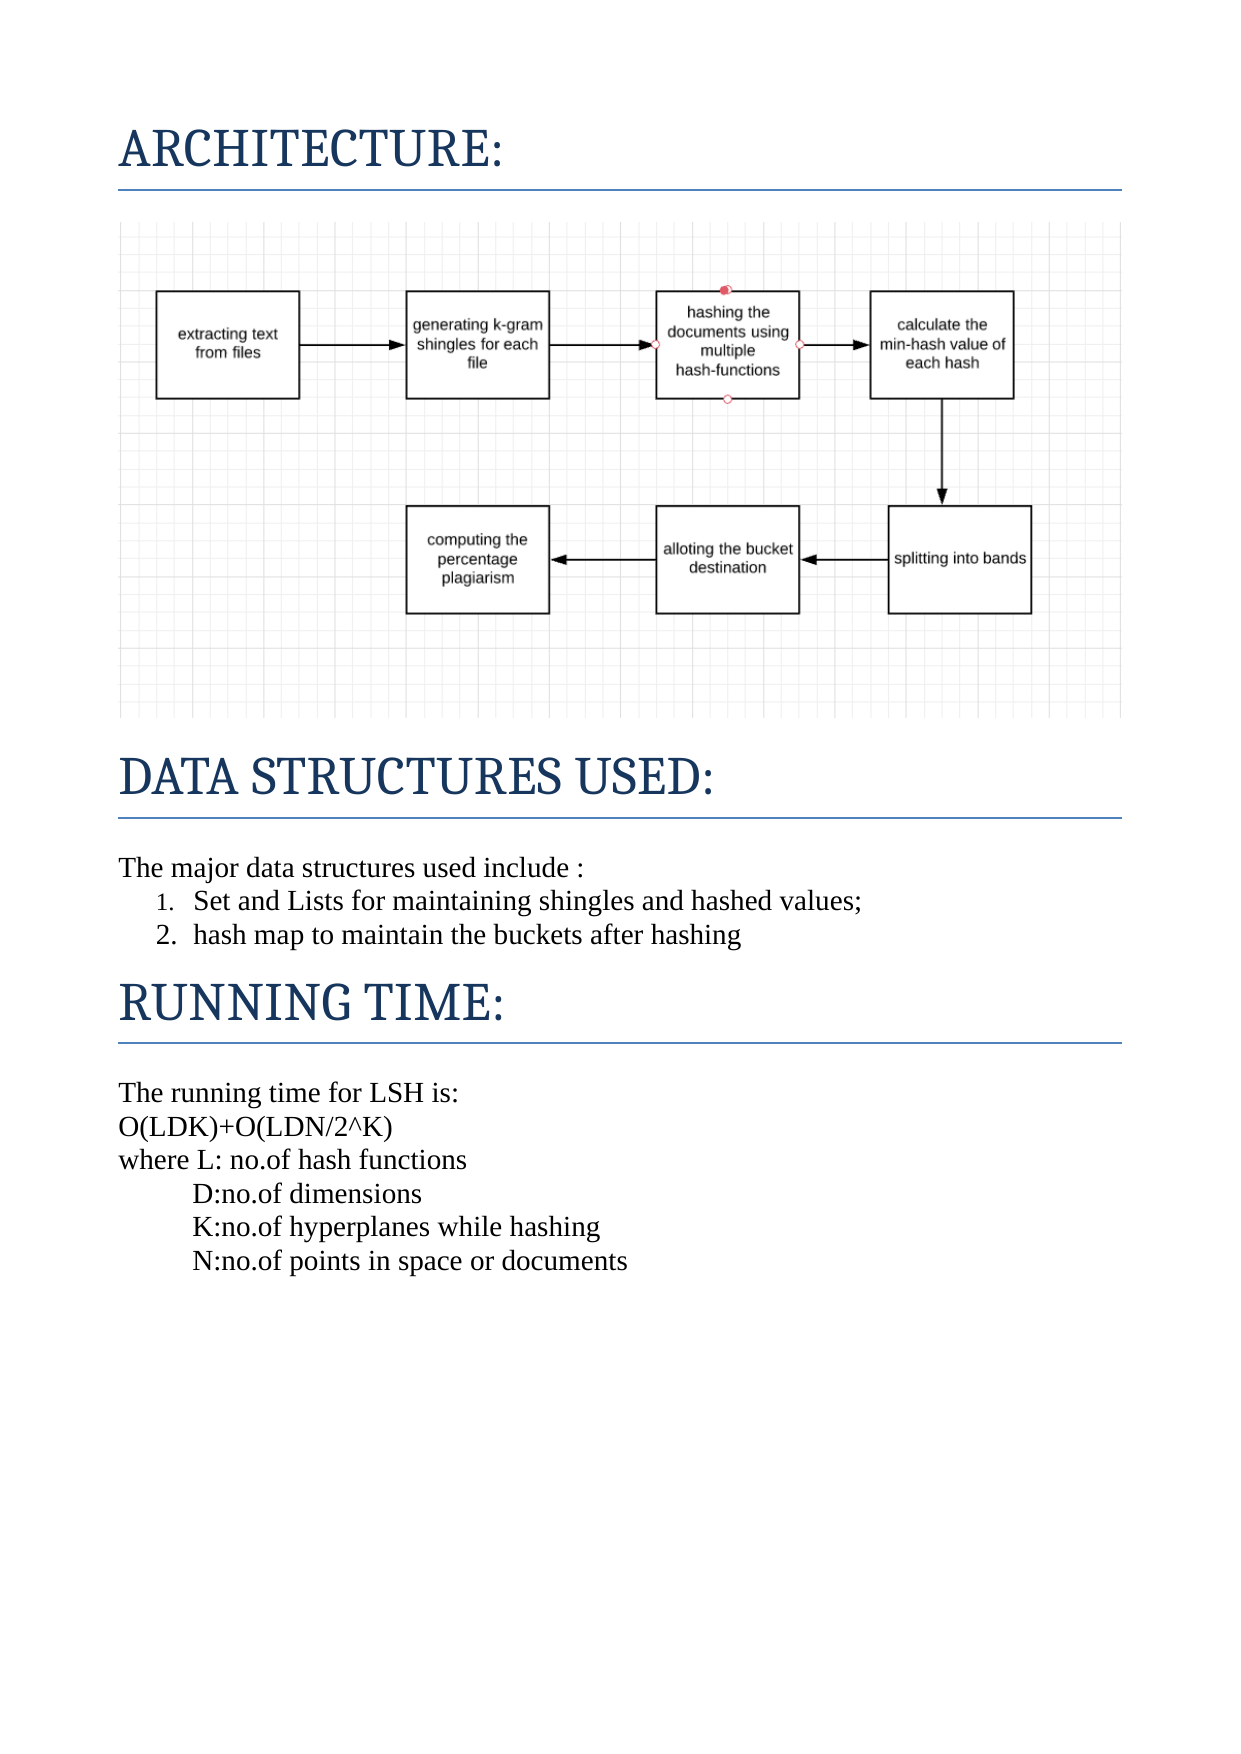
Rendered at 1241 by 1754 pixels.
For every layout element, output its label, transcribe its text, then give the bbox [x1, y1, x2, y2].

title RUNNING TIME: [118, 971, 1122, 1042]
text where L: no.of hash functions [118, 1142, 1122, 1176]
text N:no.of points in space or documents [118, 1243, 1122, 1277]
text K:no.of hyperplanes while hashing [118, 1209, 1122, 1243]
text O(LDK)+O(LDN/2^K) [118, 1109, 1122, 1142]
picture [118, 222, 1123, 718]
list Set and Lists for maintaining shingles and hashed values; [156, 883, 1122, 917]
title DATA STRUCTURES USED: [118, 746, 1122, 817]
text D:no.of dimensions [118, 1176, 1122, 1209]
text The running time for LSH is: [118, 1075, 1122, 1109]
text The major data structures used include : [118, 850, 1122, 883]
list hash map to maintain the buckets after hashing [156, 917, 1122, 951]
title ARCHITECTURE: [118, 118, 1122, 189]
